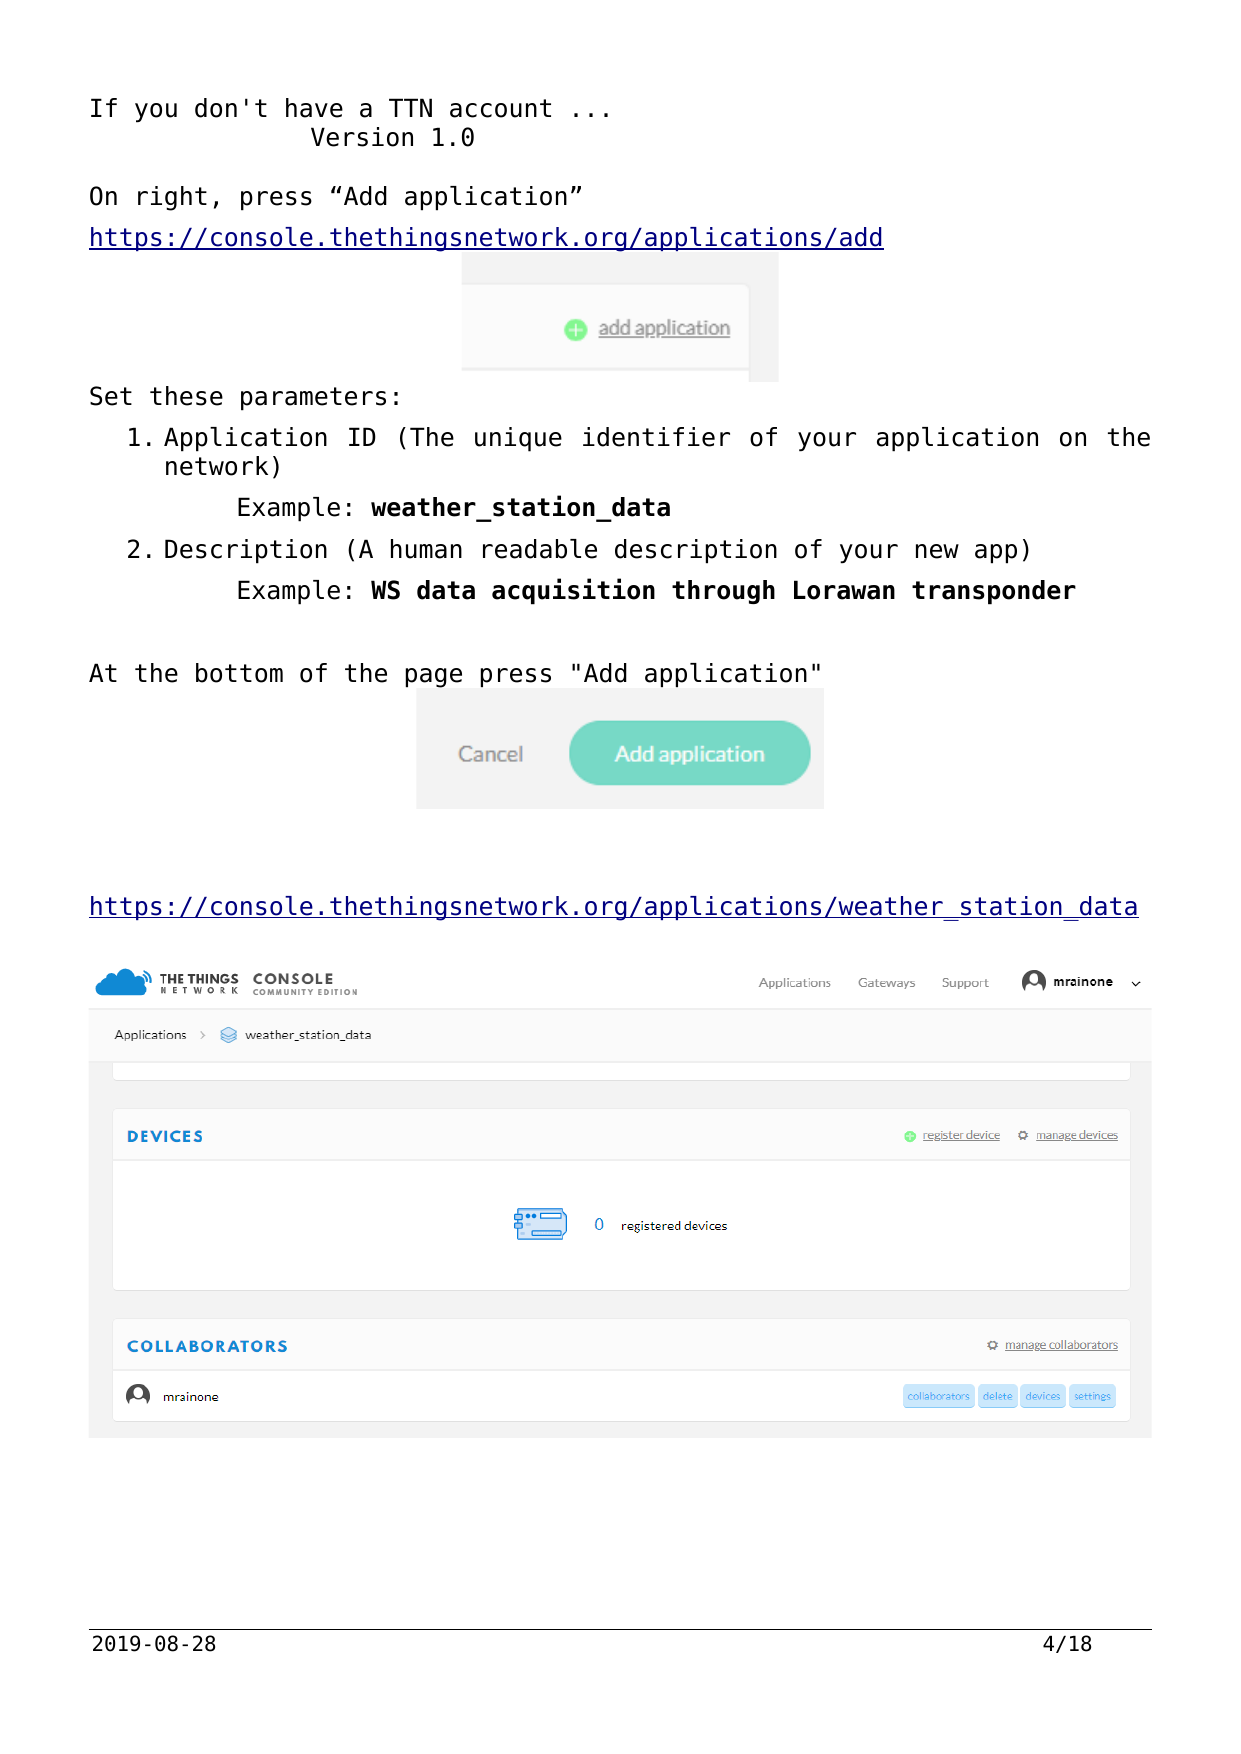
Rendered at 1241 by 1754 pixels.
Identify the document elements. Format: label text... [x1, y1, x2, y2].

text Set these parameters: [88, 265, 1152, 411]
text Example: weather_station_data [236, 494, 1152, 523]
picture [416, 688, 824, 809]
picture [88, 962, 1152, 1438]
text https://console.thethingsnetwork.org/applications/add [88, 223, 1152, 252]
picture [461, 252, 779, 382]
list Description (A human readable description of your new app) [126, 535, 1152, 564]
text On right, press “Add application” [88, 182, 1152, 211]
text Example: WS data acquisition through Lorawan transponder [236, 577, 1152, 606]
list Application ID (The unique identifier of your application on the network) [126, 423, 1152, 481]
text https://console.thethingsnetwork.org/applications/weather_station_data [88, 892, 1152, 921]
text At the bottom of the page press "Add application" [88, 660, 1152, 689]
